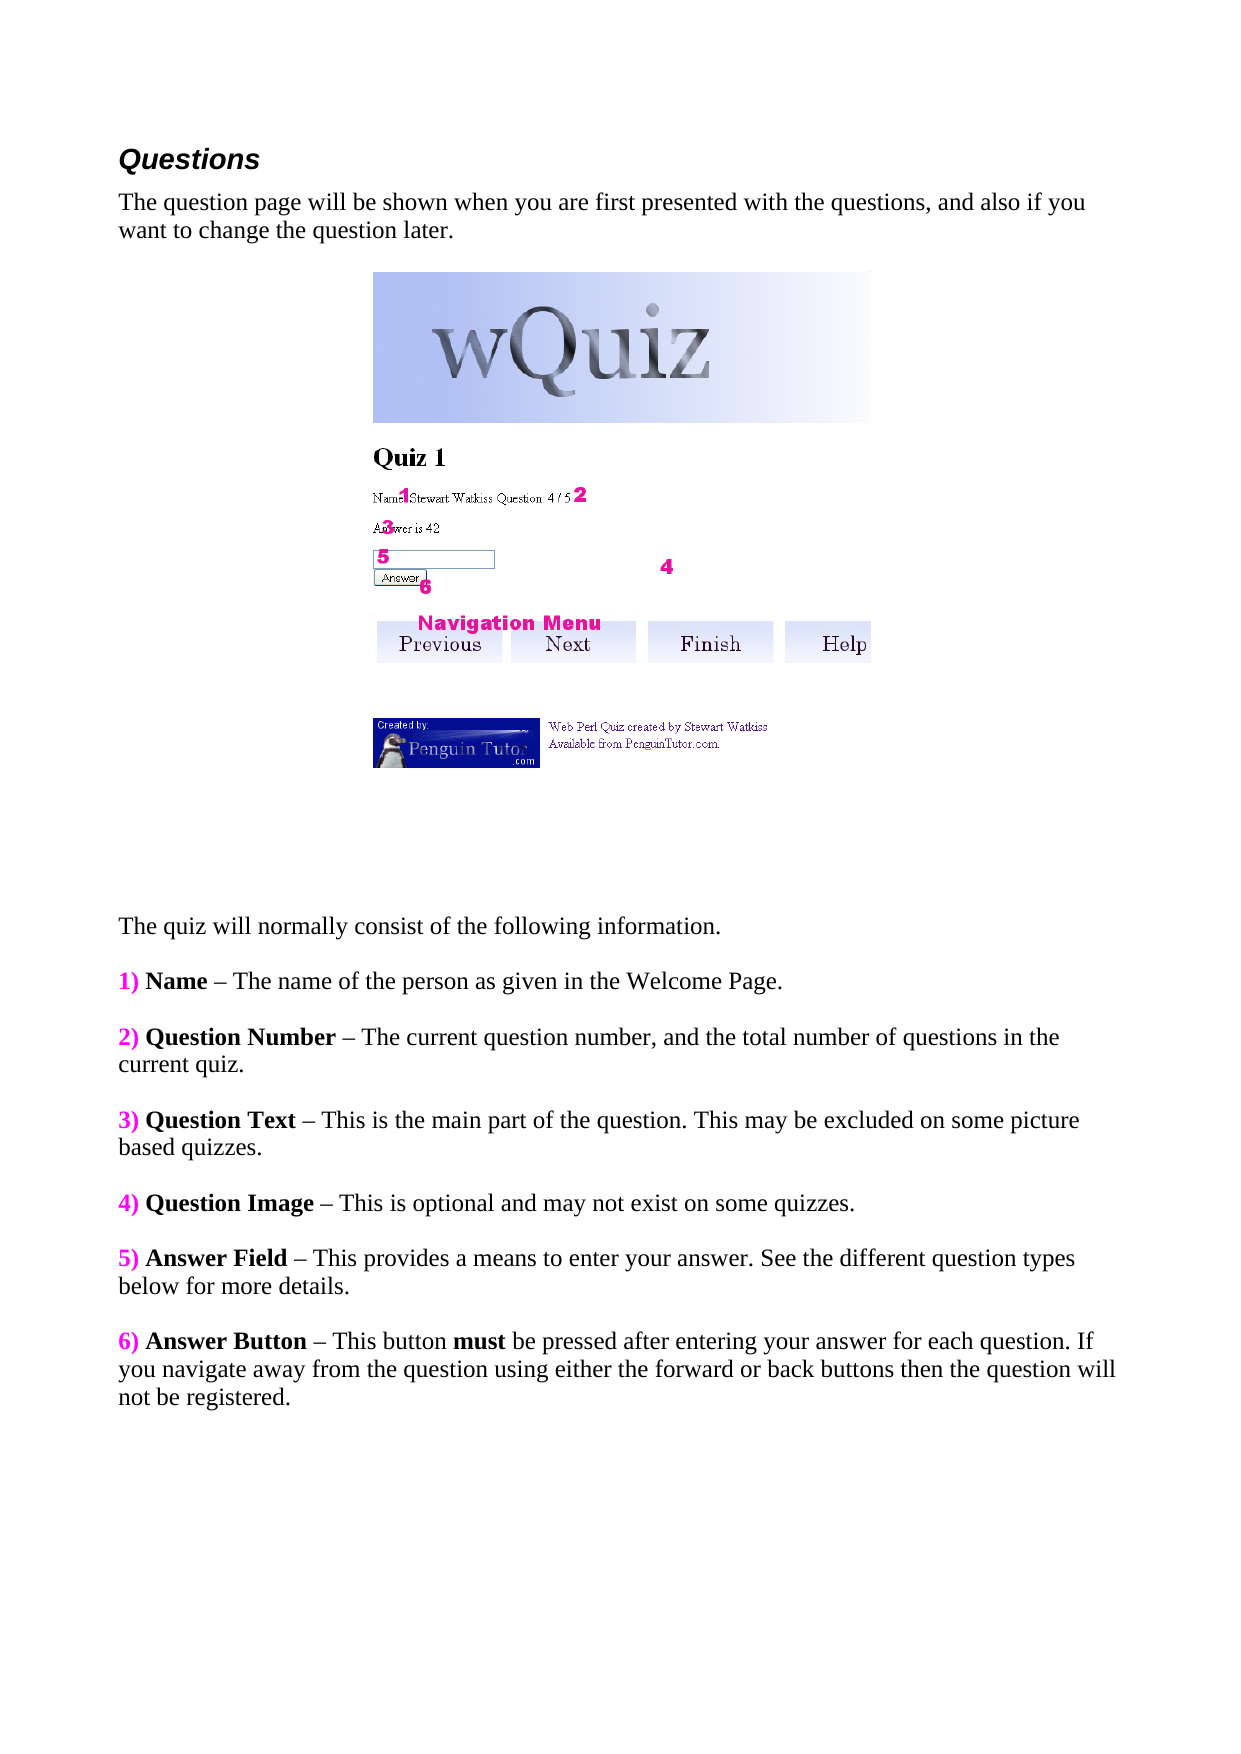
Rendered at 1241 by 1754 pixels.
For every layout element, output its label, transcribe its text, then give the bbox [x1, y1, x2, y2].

subtitle Questions [118, 143, 1122, 176]
text 1) Name – The name of the person as given in the Welcome Page. [118, 967, 1122, 995]
text 5) Answer Field – This provides a means to enter your answer. See the different question types below for more details. [118, 1244, 1122, 1300]
text The question page will be shown when you are first presented with the questions, and also if you want to change the question later. [118, 188, 1122, 244]
text 6) Answer Button – This button must be pressed after entering your answer for each question. If you navigate away from the question using either the forward or back buttons then the question will not be registered. [118, 1327, 1122, 1411]
picture [369, 271, 871, 857]
text 2) Question Number – The current question number, and the total number of questions in the current quiz. [118, 1023, 1122, 1078]
text 4) Question Image – This is optional and may not exist on some quizzes. [118, 1189, 1122, 1217]
text The quiz will normally consist of the following information. [118, 912, 1122, 939]
text 3) Question Text – This is the main part of the question. This may be excluded on some picture based quizzes. [118, 1106, 1122, 1161]
